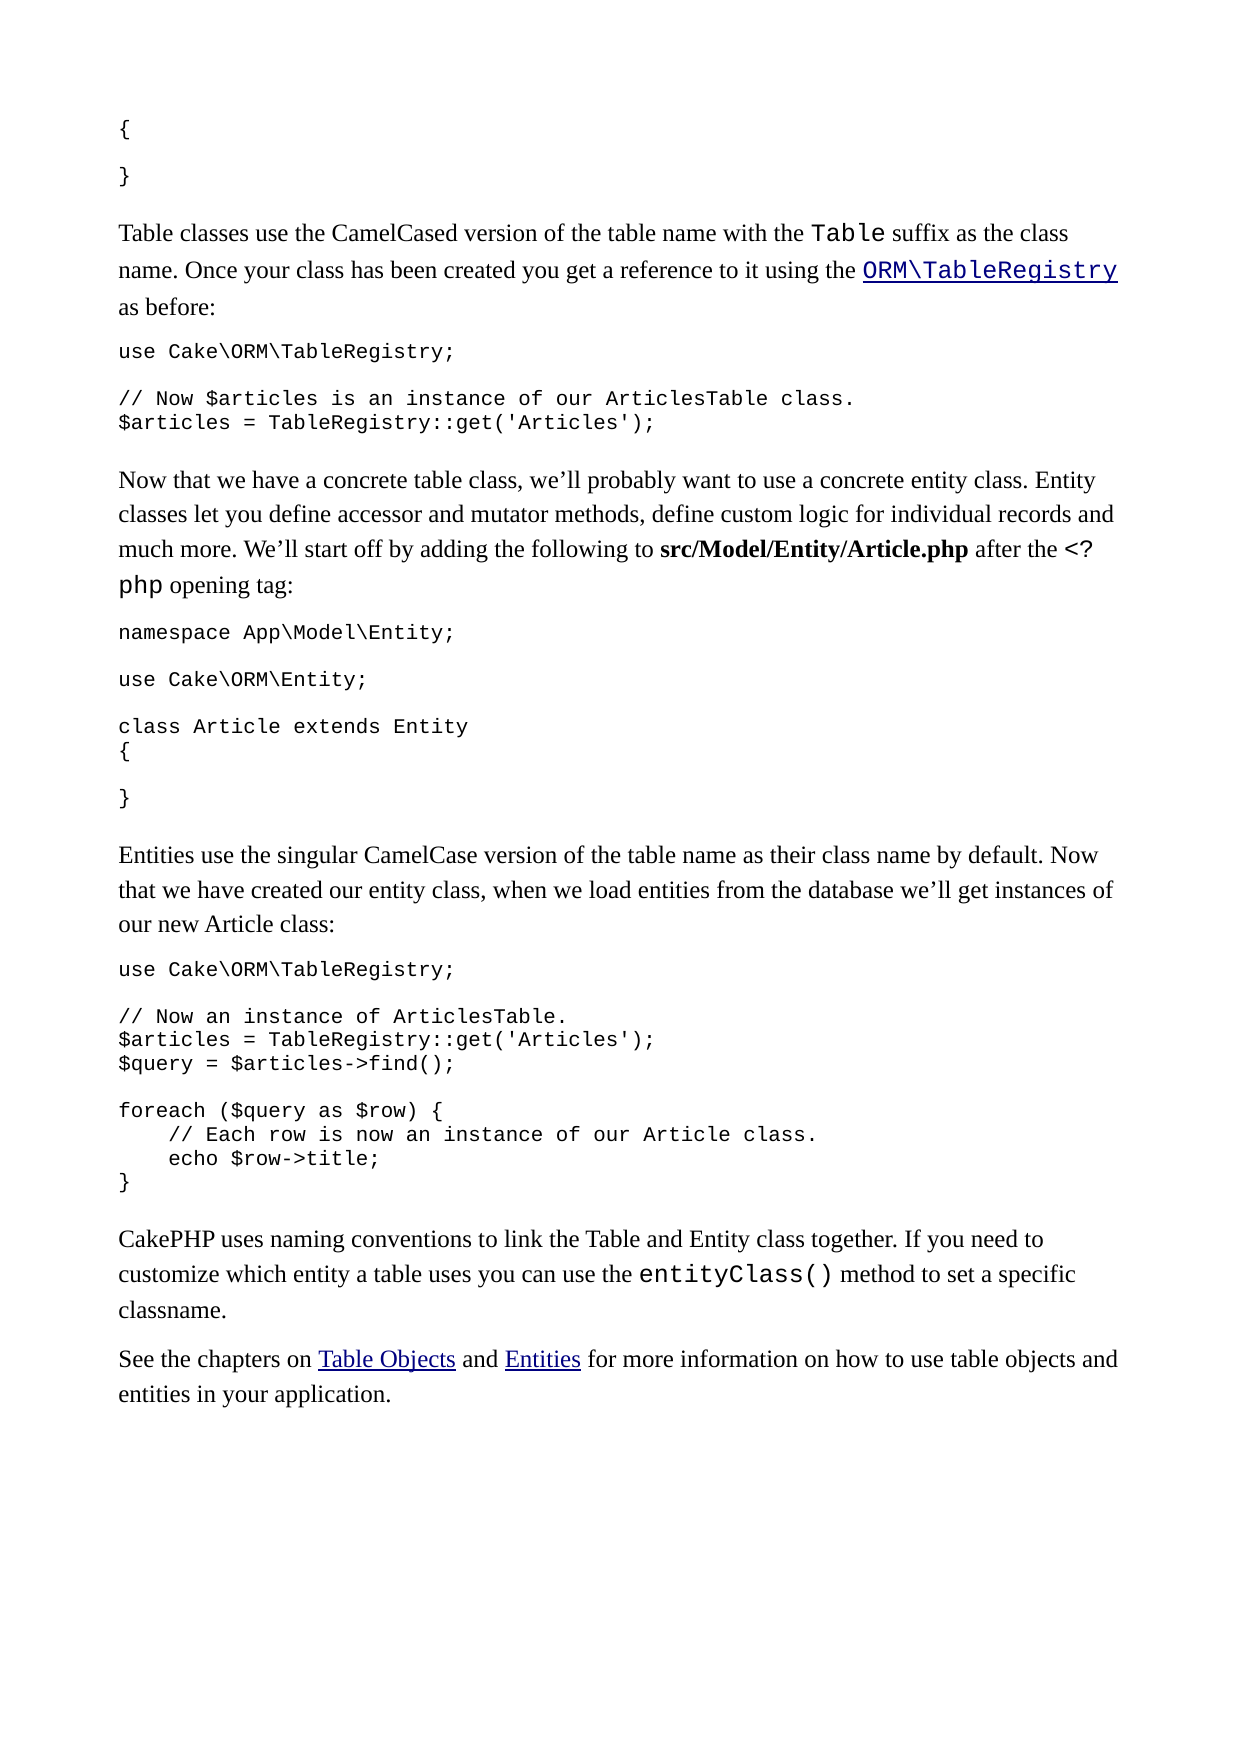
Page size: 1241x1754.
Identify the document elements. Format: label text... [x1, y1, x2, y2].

text See the chapters on Table Objects and Entities for more information on how to use table objects and entities in your application. [118, 1344, 1122, 1408]
text use Cake\ORM\Entity; [118, 669, 1122, 693]
text $articles = TableRegistry::get('Articles'); [118, 412, 1122, 435]
text { [118, 740, 1122, 764]
text Entities use the singular CamelCase version of the table name as their class name by default. Now that we have created our entity class, when we load entities from the database we’ll get instances of our new Article class: [118, 841, 1122, 938]
text Table classes use the CamelCased version of the table name with the Table suffix as the class name. Once your class has been created you get a reference to it using the ORM\TableRegistry as before: [118, 218, 1122, 320]
text namespace App\Model\Entity; [118, 622, 1122, 646]
text $articles = TableRegistry::get('Articles'); [118, 1029, 1122, 1053]
text { [118, 118, 1122, 142]
text // Each row is now an instance of our Article class. [118, 1124, 1122, 1148]
text use Cake\ORM\TableRegistry; [118, 958, 1122, 982]
text $query = $articles->find(); [118, 1053, 1122, 1077]
text // Now an instance of ArticlesTable. [118, 1006, 1122, 1029]
text } [118, 165, 1122, 189]
text class Article extends Entity [118, 716, 1122, 740]
text foreach ($query as $row) { [118, 1100, 1122, 1124]
text echo $row->title; [118, 1148, 1122, 1171]
text } [118, 1171, 1122, 1195]
text use Cake\ORM\TableRegistry; [118, 341, 1122, 364]
text // Now $articles is an instance of our ArticlesTable class. [118, 388, 1122, 412]
text } [118, 787, 1122, 811]
text Now that we have a concrete table class, we’ll probably want to use a concrete entity class. Entity classes let you define accessor and mutator methods, define custom logic for individual records and much more. We’ll start off by adding the following to src/Model/Entity/Article.php after the <?php opening tag: [118, 465, 1122, 601]
text CakePHP uses naming conventions to link the Table and Entity class together. If you need to customize which entity a table uses you can use the entityClass() method to set a specific classname. [118, 1224, 1122, 1324]
